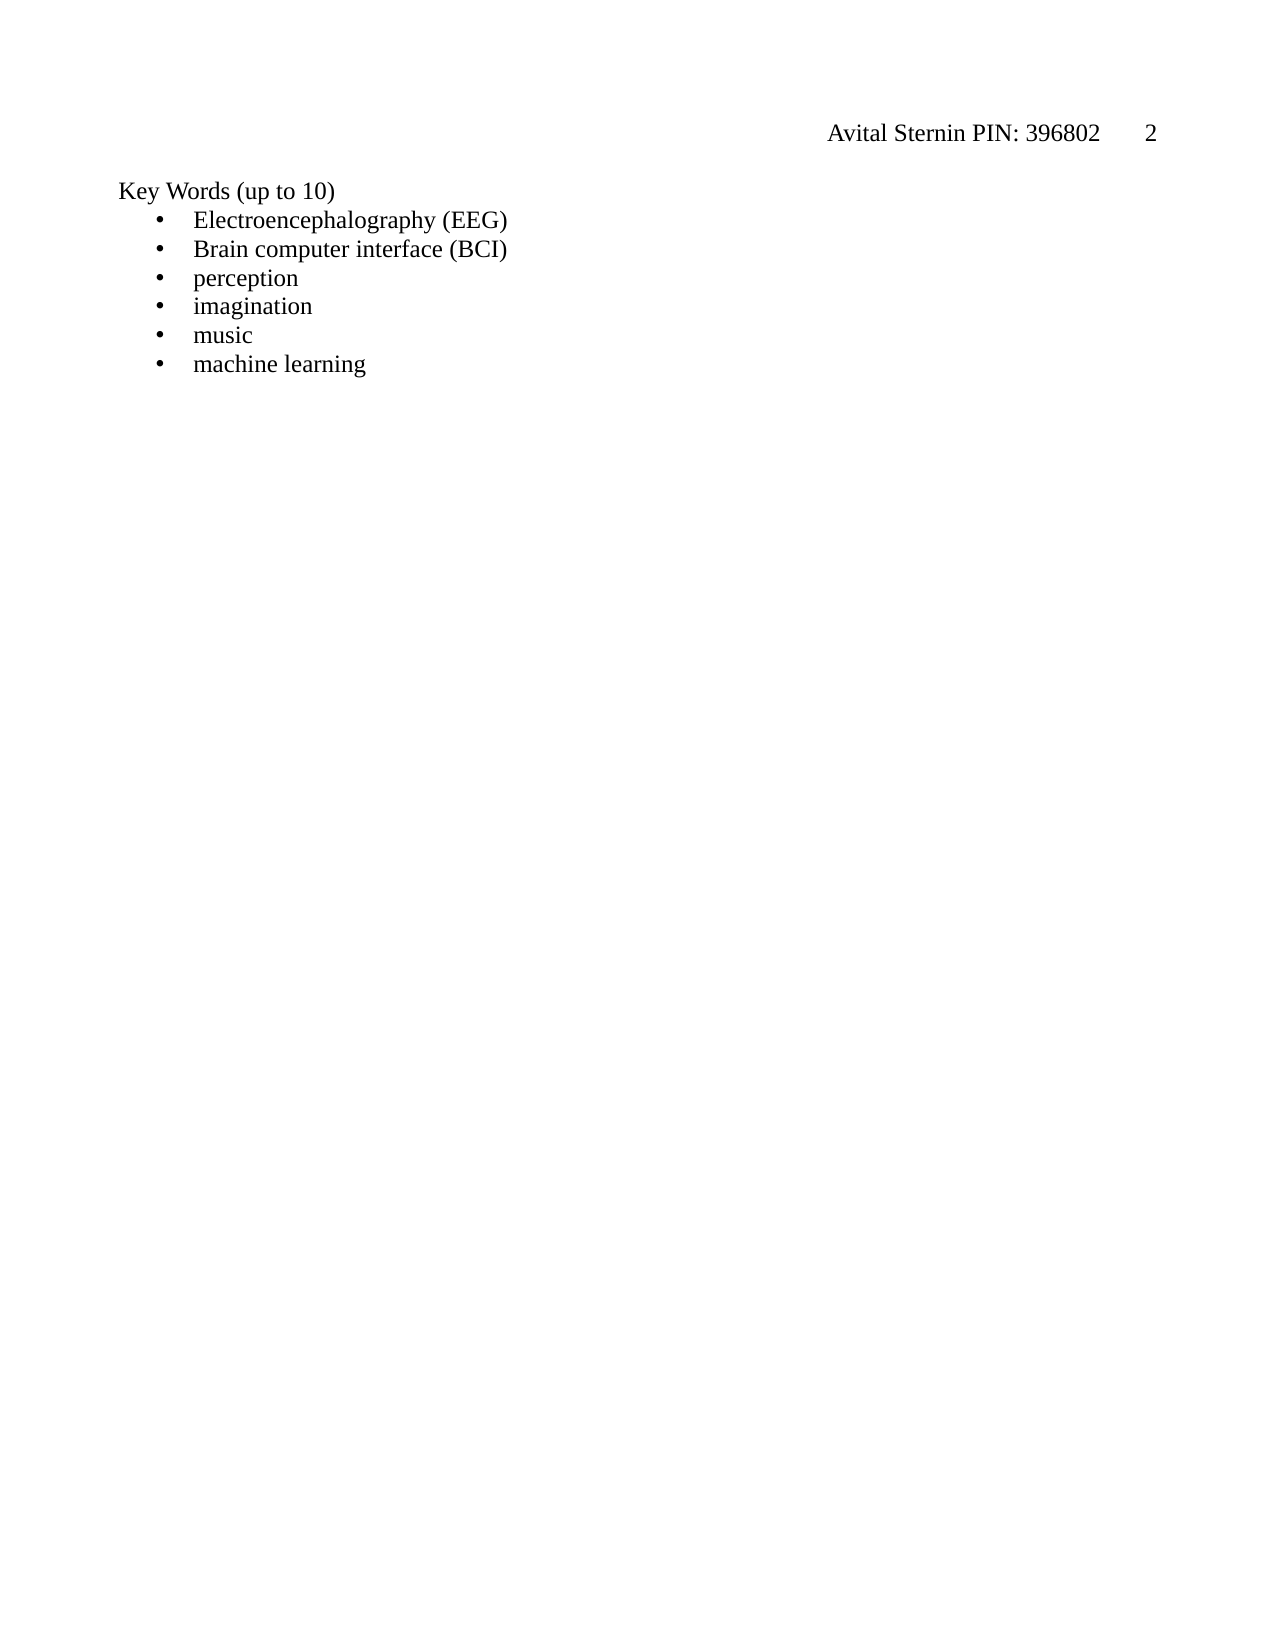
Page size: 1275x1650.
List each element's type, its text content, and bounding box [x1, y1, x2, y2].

list perception [156, 263, 1157, 291]
list music [156, 320, 1157, 349]
list Brain computer interface (BCI) [156, 234, 1157, 263]
list machine learning [156, 349, 1157, 378]
list Electroencephalography (EEG) [156, 205, 1157, 234]
text Key Words (up to 10) [118, 176, 1157, 205]
list imagination [156, 291, 1157, 320]
